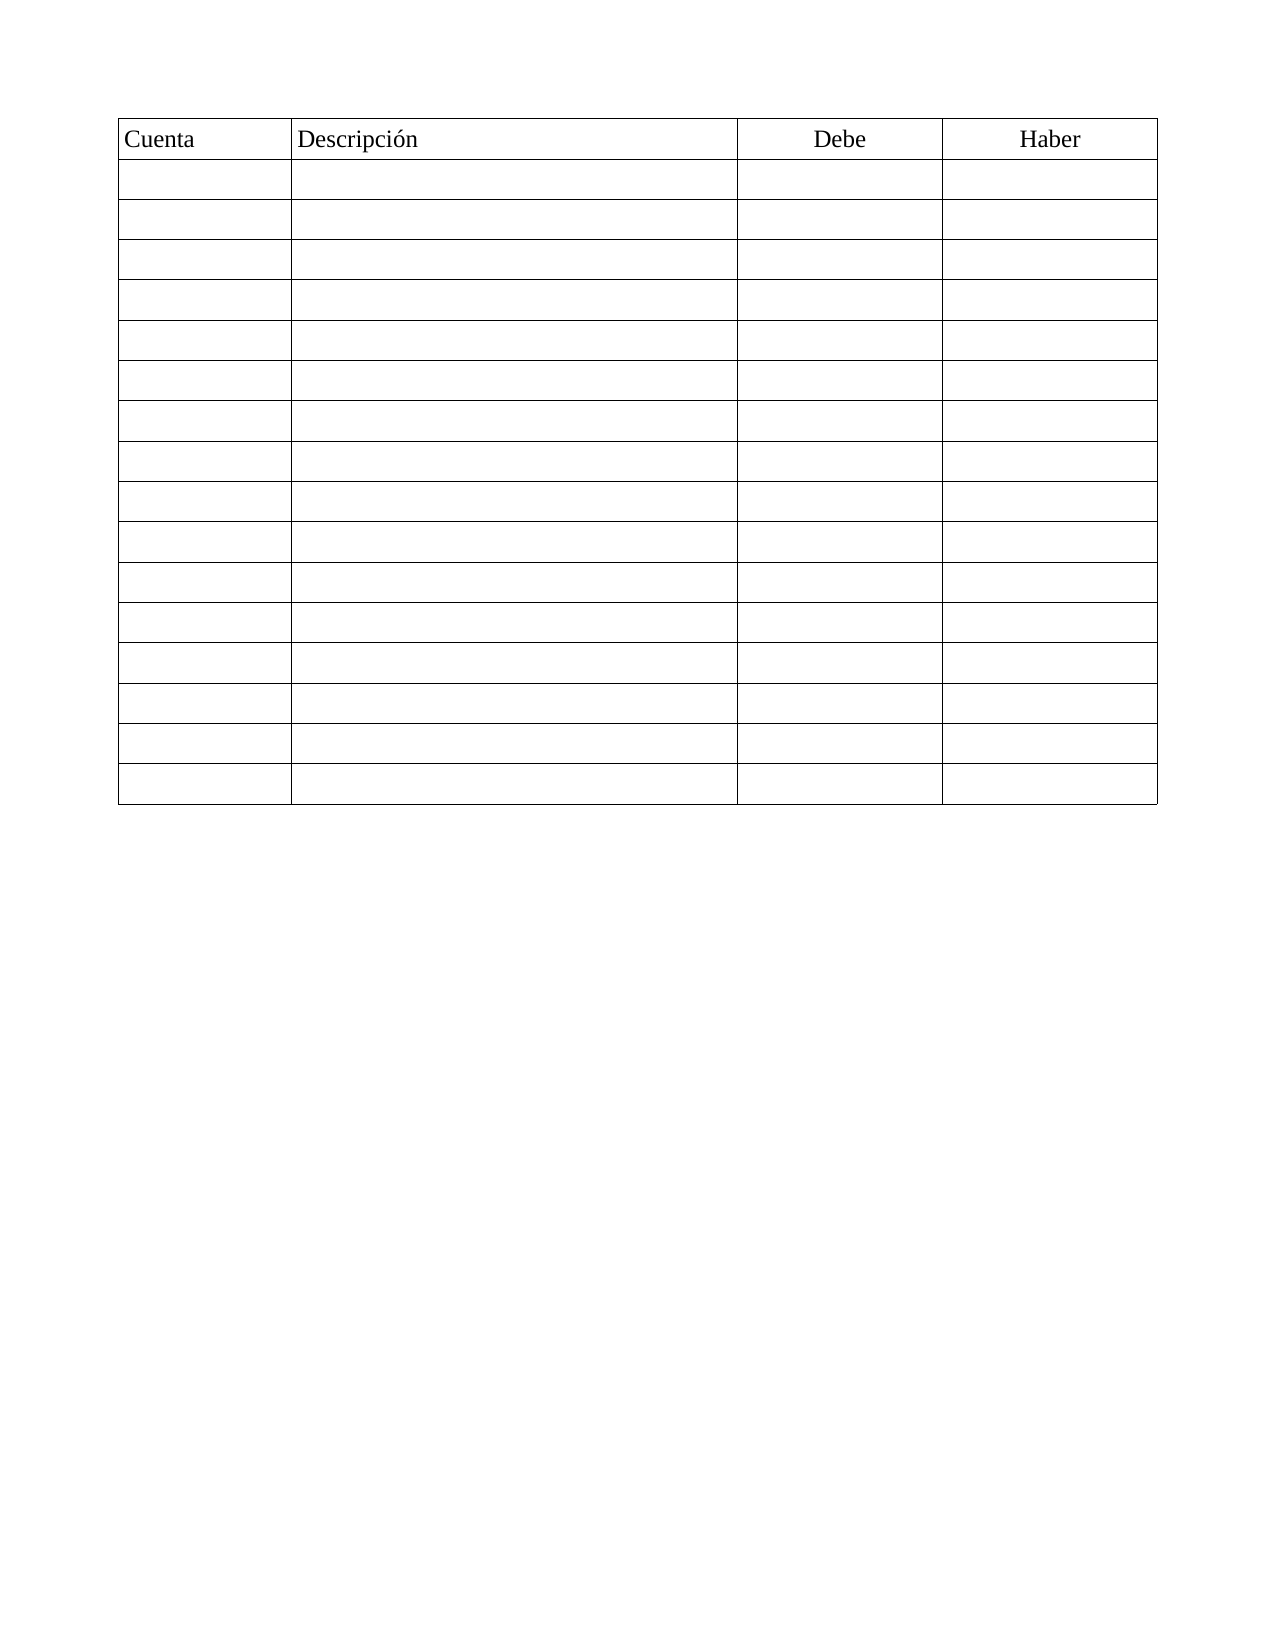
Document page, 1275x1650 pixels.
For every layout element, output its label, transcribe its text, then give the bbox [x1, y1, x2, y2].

table_cell [292, 321, 737, 360]
table_cell [119, 764, 291, 803]
table_cell [292, 401, 737, 441]
table_cell [119, 563, 291, 602]
table_header Debe [738, 119, 942, 158]
table_cell [119, 442, 291, 481]
table_cell [738, 240, 942, 279]
table_cell [943, 643, 1157, 682]
table_cell [119, 522, 291, 562]
table_cell [292, 240, 737, 279]
table_header Haber [943, 119, 1157, 158]
table_cell [119, 603, 291, 642]
table_cell [943, 442, 1157, 481]
table_cell [943, 160, 1157, 199]
table_cell [943, 200, 1157, 239]
table_cell [943, 603, 1157, 642]
table_cell [119, 321, 291, 360]
table_cell [738, 160, 942, 199]
table_cell [292, 603, 737, 642]
table_cell [292, 482, 737, 521]
table_cell [292, 361, 737, 400]
table_cell [943, 240, 1157, 279]
table_cell [738, 764, 942, 803]
table_cell [292, 764, 737, 803]
table_cell [292, 160, 737, 199]
table_cell [738, 401, 942, 441]
table_cell [738, 200, 942, 239]
table_header Cuenta [119, 119, 291, 158]
table_cell [738, 643, 942, 682]
table_cell [119, 643, 291, 682]
table_cell [738, 522, 942, 562]
table_cell [943, 361, 1157, 400]
table_cell [292, 643, 737, 682]
table_cell [119, 200, 291, 239]
table_cell [738, 280, 942, 320]
table_cell [119, 160, 291, 199]
table_cell [119, 240, 291, 279]
table_cell [119, 724, 291, 763]
table_cell [943, 321, 1157, 360]
table_cell [292, 724, 737, 763]
table_header Descripción [292, 119, 737, 158]
table_cell [292, 280, 737, 320]
table_cell [119, 280, 291, 320]
table_cell [943, 280, 1157, 320]
table_cell [292, 684, 737, 723]
table_cell [119, 361, 291, 400]
table_cell [943, 563, 1157, 602]
table_cell [292, 200, 737, 239]
table_cell [738, 603, 942, 642]
table_cell [738, 482, 942, 521]
table_cell [292, 442, 737, 481]
table_cell [738, 563, 942, 602]
table_cell [292, 522, 737, 562]
table_cell [943, 684, 1157, 723]
table_cell [119, 482, 291, 521]
table_cell [738, 724, 942, 763]
table_cell [943, 764, 1157, 803]
table_cell [738, 684, 942, 723]
table_cell [943, 724, 1157, 763]
table_cell [738, 321, 942, 360]
table_cell [738, 361, 942, 400]
table_cell [738, 442, 942, 481]
table_cell [943, 522, 1157, 562]
table_cell [943, 482, 1157, 521]
table_cell [119, 684, 291, 723]
table_cell [119, 401, 291, 441]
table_cell [943, 401, 1157, 441]
table_cell [292, 563, 737, 602]
